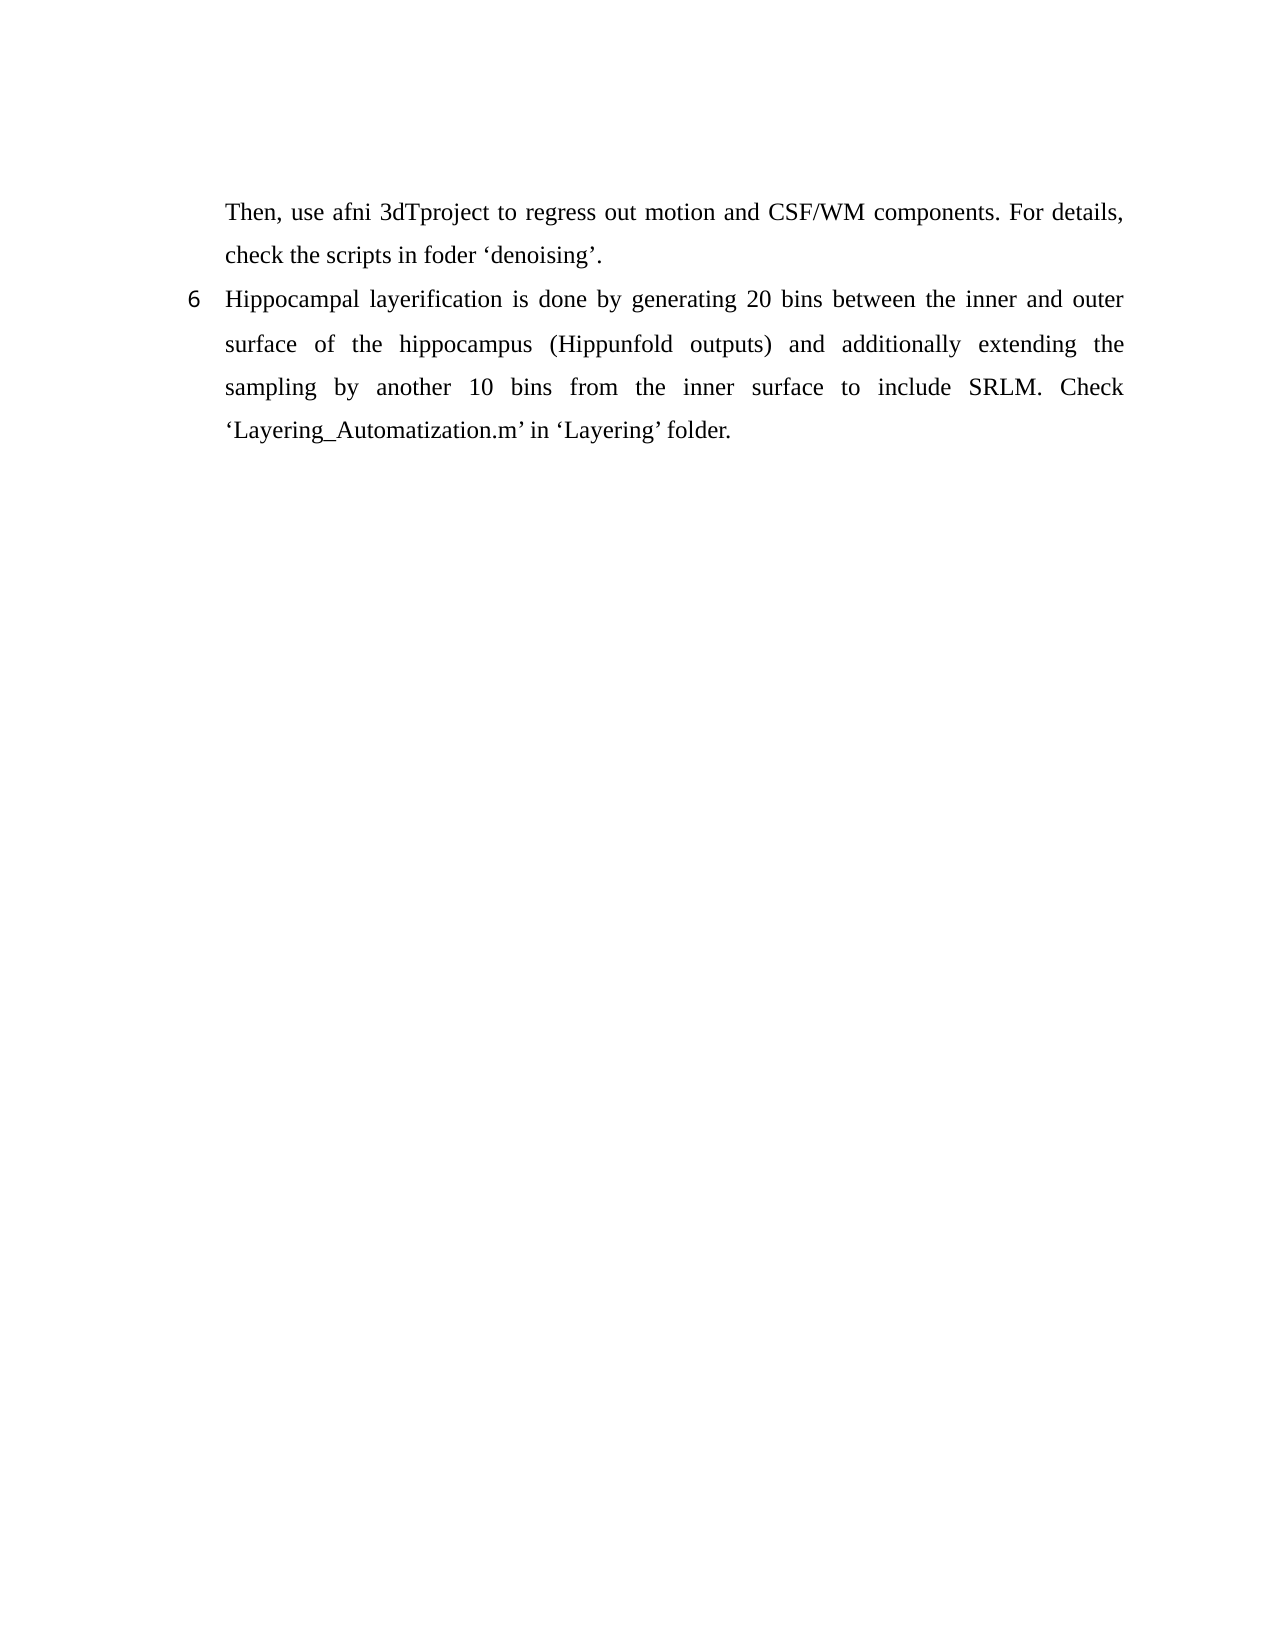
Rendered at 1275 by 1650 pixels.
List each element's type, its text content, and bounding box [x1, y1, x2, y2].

list Hippocampal layerification is done by generating 20 bins between the inner and outer surface of the hippocampus (Hippunfold outputs) and additionally extending the sampling by another 10 bins from the inner surface to include SRLM. Check ‘Layering_Automatization.m’ in ‘Layering’ folder. [187, 283, 1125, 444]
list Then, use afni 3dTproject to regress out motion and CSF/WM components. For details, check the scripts in foder ‘denoising’. [187, 197, 1125, 269]
